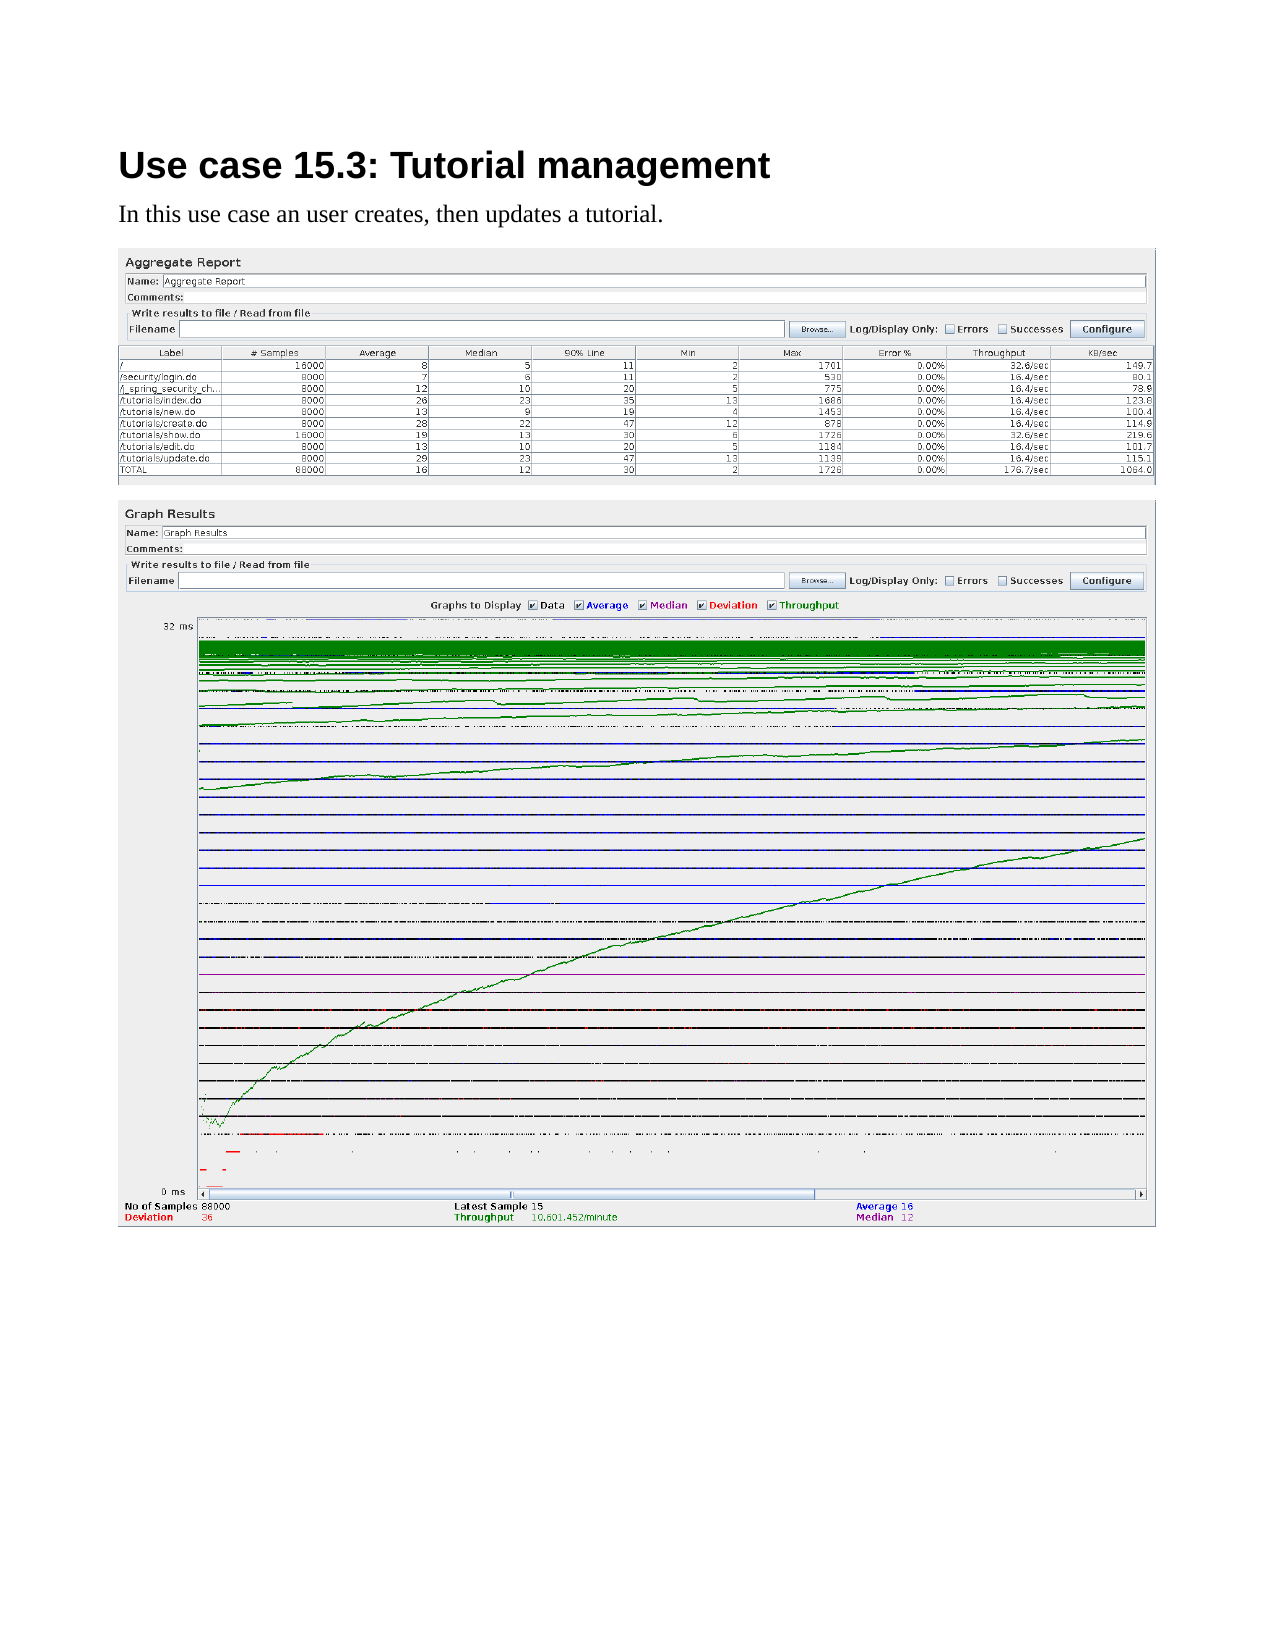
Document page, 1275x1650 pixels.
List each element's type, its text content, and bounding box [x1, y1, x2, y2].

picture [118, 248, 1157, 485]
text In this use case an user creates, then updates a tutorial. [118, 199, 1157, 228]
picture [118, 500, 1157, 1228]
subtitle Use case 15.3: Tutorial management [118, 143, 1157, 187]
